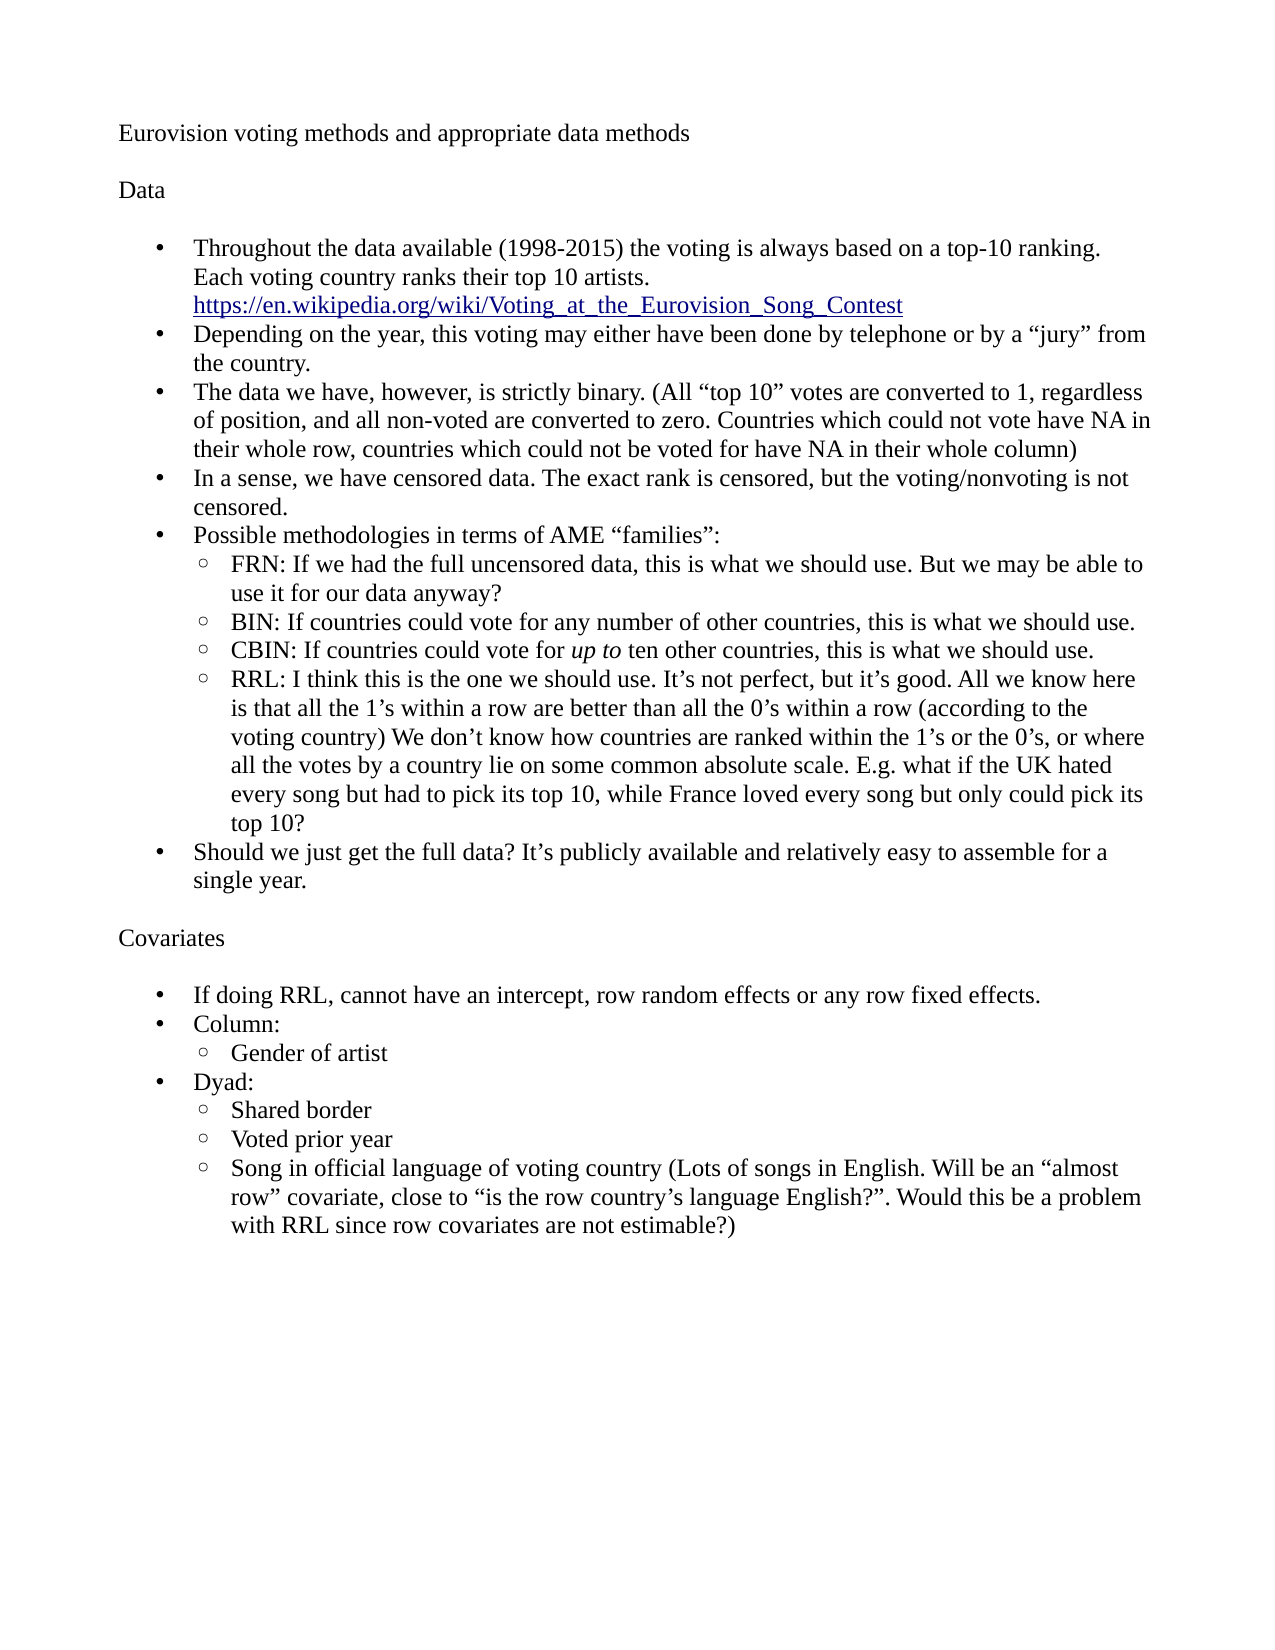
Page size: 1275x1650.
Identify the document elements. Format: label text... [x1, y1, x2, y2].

list Dyad: [156, 1067, 1157, 1096]
list Possible methodologies in terms of AME “families”: [156, 521, 1157, 549]
text Covariates [118, 923, 1157, 952]
list Depending on the year, this voting may either have been done by telephone or by a “jury” from the country. [156, 319, 1157, 377]
list Shared border [193, 1096, 1157, 1124]
list FRN: If we had the full uncensored data, this is what we should use. But we may be able to use it for our data anyway? [193, 549, 1157, 607]
text Data [118, 176, 1157, 204]
text Eurovision voting methods and appropriate data methods [118, 118, 1157, 147]
list The data we have, however, is strictly binary. (All “top 10” votes are converted to 1, regardless of position, and all non-voted are converted to zero. Countries which could not vote have NA in their whole row, countries which could not be voted for have NA in their whole column) [156, 377, 1157, 463]
list Gender of artist [193, 1038, 1157, 1067]
list Voted prior year [193, 1124, 1157, 1153]
list In a sense, we have censored data. The exact rank is censored, but the voting/nonvoting is not censored. [156, 463, 1157, 521]
list Column: [156, 1009, 1157, 1038]
list Throughout the data available (1998-2015) the voting is always based on a top-10 ranking. Each voting country ranks their top 10 artists. https://en.wikipedia.org/wiki/Voting_at_the_Eurovision_Song_Contest [156, 233, 1157, 319]
list Song in official language of voting country (Lots of songs in English. Will be an “almost row” covariate, close to “is the row country’s language English?”. Would this be a problem with RRL since row covariates are not estimable?) [193, 1153, 1157, 1239]
list BIN: If countries could vote for any number of other countries, this is what we should use. [193, 607, 1157, 636]
list If doing RRL, cannot have an intercept, row random effects or any row fixed effects. [156, 981, 1157, 1009]
list Should we just get the full data? It’s publicly available and relatively easy to assemble for a single year. [156, 837, 1157, 894]
list RRL: I think this is the one we should use. It’s not perfect, but it’s good. All we know here is that all the 1’s within a row are better than all the 0’s within a row (according to the voting country) We don’t know how countries are ranked within the 1’s or the 0’s, or where all the votes by a country lie on some common absolute scale. E.g. what if the UK hated every song but had to pick its top 10, while France loved every song but only could pick its top 10? [193, 664, 1157, 837]
list CBIN: If countries could vote for up to ten other countries, this is what we should use. [193, 636, 1157, 664]
